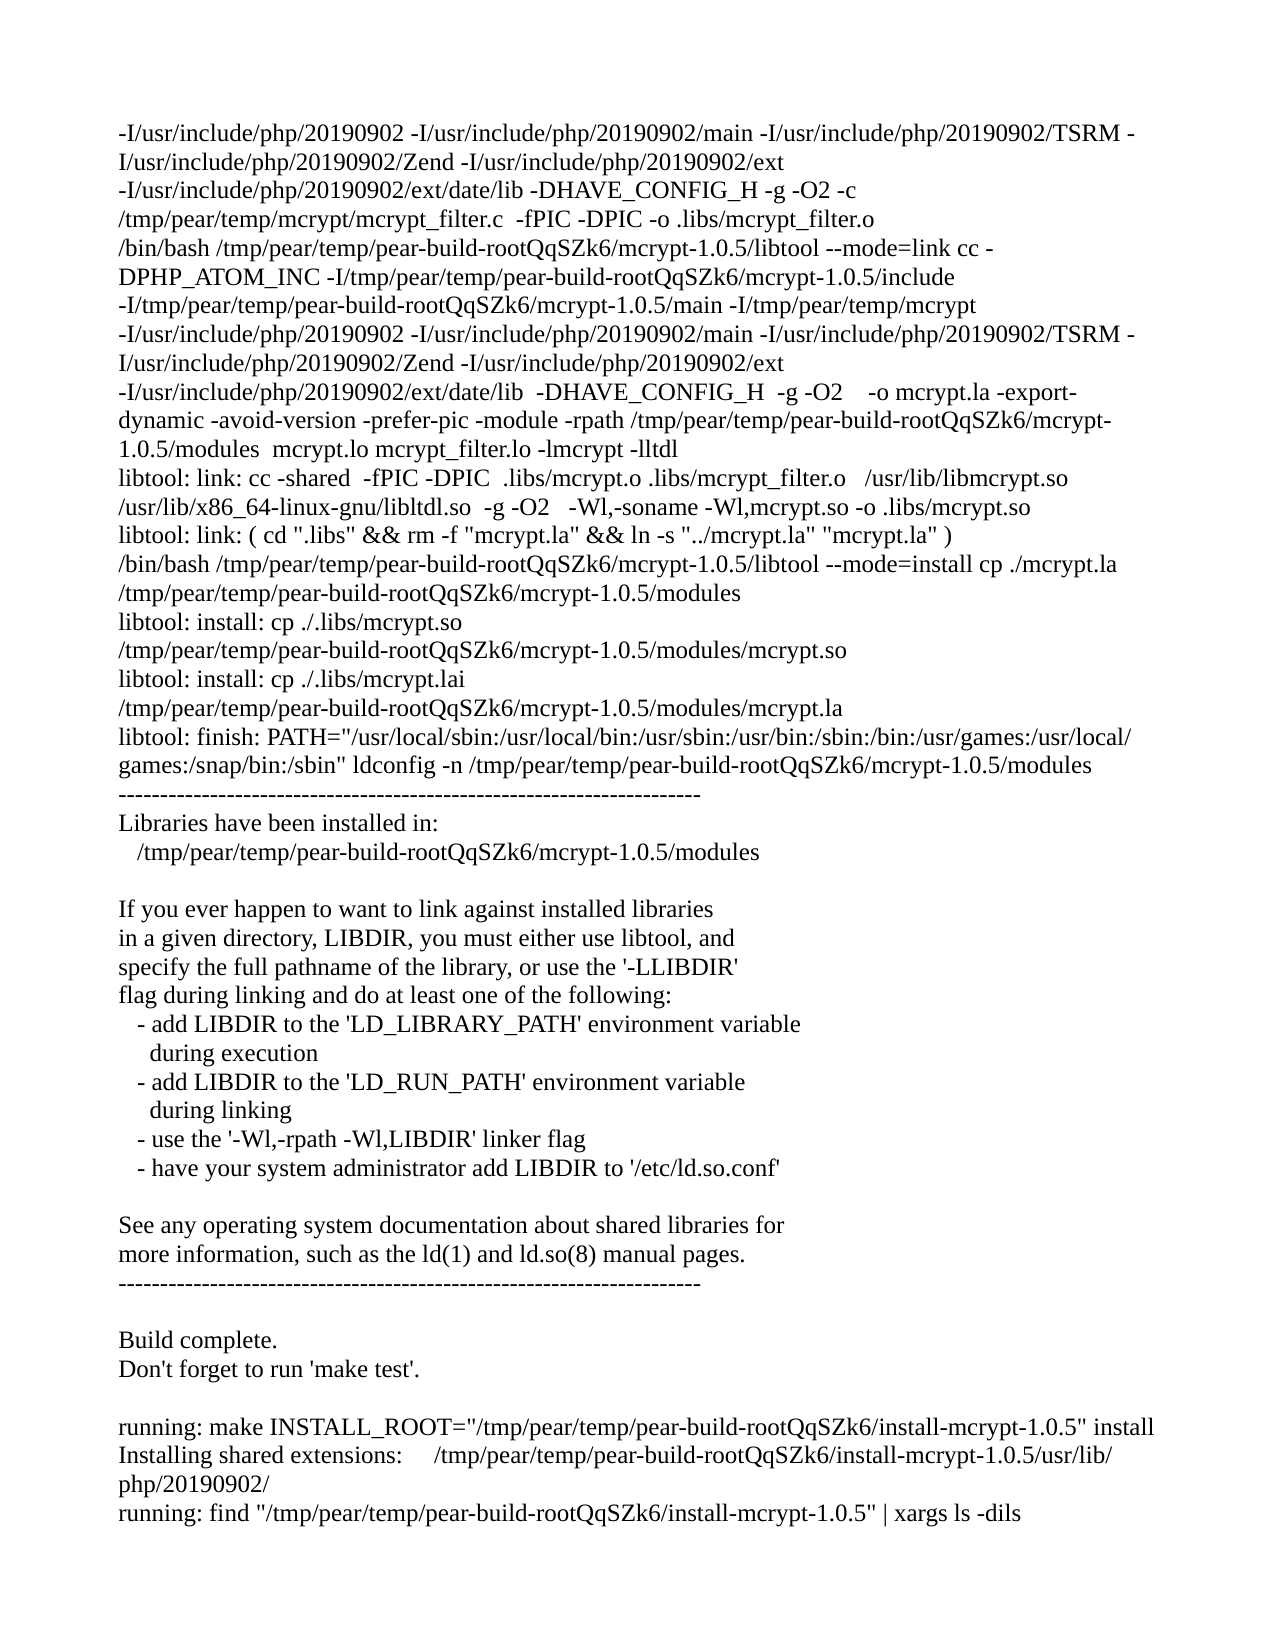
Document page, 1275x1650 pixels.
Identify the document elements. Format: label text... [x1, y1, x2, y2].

text See any operating system documentation about shared libraries for [118, 1211, 1157, 1239]
text libtool: link: cc -shared -fPIC -DPIC .libs/mcrypt.o .libs/mcrypt_filter.o /usr/lib/libmcrypt.so /usr/lib/x86_64-linux-gnu/libltdl.so -g -O2 -Wl,-soname -Wl,mcrypt.so -o .libs/mcrypt.so [118, 463, 1157, 521]
text If you ever happen to want to link against installed libraries [118, 894, 1157, 923]
text - have your system administrator add LIBDIR to '/etc/ld.so.conf' [118, 1153, 1157, 1182]
text Don't forget to run 'make test'. [118, 1354, 1157, 1383]
text in a given directory, LIBDIR, you must either use libtool, and [118, 923, 1157, 952]
text /tmp/pear/temp/pear-build-rootQqSZk6/mcrypt-1.0.5/modules [118, 837, 1157, 866]
text Build complete. [118, 1326, 1157, 1354]
text libtool: link: ( cd ".libs" && rm -f "mcrypt.la" && ln -s "../mcrypt.la" "mcrypt.la" ) [118, 521, 1157, 549]
text /bin/bash /tmp/pear/temp/pear-build-rootQqSZk6/mcrypt-1.0.5/libtool --mode=install cp ./mcrypt.la /tmp/pear/temp/pear-build-rootQqSZk6/mcrypt-1.0.5/modules [118, 549, 1157, 607]
text Libraries have been installed in: [118, 808, 1157, 837]
text Installing shared extensions: /tmp/pear/temp/pear-build-rootQqSZk6/install-mcrypt-1.0.5/usr/lib/php/20190902/ [118, 1441, 1157, 1498]
text more information, such as the ld(1) and ld.so(8) manual pages. [118, 1239, 1157, 1268]
text libtool: finish: PATH="/usr/local/sbin:/usr/local/bin:/usr/sbin:/usr/bin:/sbin:/bin:/usr/games:/usr/local/games:/snap/bin:/sbin" ldconfig -n /tmp/pear/temp/pear-build-rootQqSZk6/mcrypt-1.0.5/modules [118, 722, 1157, 779]
text flag during linking and do at least one of the following: [118, 981, 1157, 1009]
text running: find "/tmp/pear/temp/pear-build-rootQqSZk6/install-mcrypt-1.0.5" | xargs ls -dils [118, 1498, 1157, 1527]
text - use the '-Wl,-rpath -Wl,LIBDIR' linker flag [118, 1124, 1157, 1153]
text running: make INSTALL_ROOT="/tmp/pear/temp/pear-build-rootQqSZk6/install-mcrypt-1.0.5" install [118, 1412, 1157, 1441]
text specify the full pathname of the library, or use the '-LLIBDIR' [118, 952, 1157, 981]
text libtool: install: cp ./.libs/mcrypt.lai /tmp/pear/temp/pear-build-rootQqSZk6/mcrypt-1.0.5/modules/mcrypt.la [118, 664, 1157, 722]
text during execution [118, 1038, 1157, 1067]
text ---------------------------------------------------------------------- [118, 1268, 1157, 1297]
text -I/usr/include/php/20190902 -I/usr/include/php/20190902/main -I/usr/include/php/20190902/TSRM -I/usr/include/php/20190902/Zend -I/usr/include/php/20190902/ext -I/usr/include/php/20190902/ext/date/lib -DHAVE_CONFIG_H -g -O2 -c /tmp/pear/temp/mcrypt/mcrypt_filter.c -fPIC -DPIC -o .libs/mcrypt_filter.o [118, 118, 1157, 233]
text - add LIBDIR to the 'LD_RUN_PATH' environment variable [118, 1067, 1157, 1096]
text /bin/bash /tmp/pear/temp/pear-build-rootQqSZk6/mcrypt-1.0.5/libtool --mode=link cc -DPHP_ATOM_INC -I/tmp/pear/temp/pear-build-rootQqSZk6/mcrypt-1.0.5/include -I/tmp/pear/temp/pear-build-rootQqSZk6/mcrypt-1.0.5/main -I/tmp/pear/temp/mcrypt -I/usr/include/php/20190902 -I/usr/include/php/20190902/main -I/usr/include/php/20190902/TSRM -I/usr/include/php/20190902/Zend -I/usr/include/php/20190902/ext -I/usr/include/php/20190902/ext/date/lib -DHAVE_CONFIG_H -g -O2 -o mcrypt.la -export-dynamic -avoid-version -prefer-pic -module -rpath /tmp/pear/temp/pear-build-rootQqSZk6/mcrypt-1.0.5/modules mcrypt.lo mcrypt_filter.lo -lmcrypt -lltdl [118, 233, 1157, 463]
text libtool: install: cp ./.libs/mcrypt.so /tmp/pear/temp/pear-build-rootQqSZk6/mcrypt-1.0.5/modules/mcrypt.so [118, 607, 1157, 664]
text during linking [118, 1096, 1157, 1124]
text - add LIBDIR to the 'LD_LIBRARY_PATH' environment variable [118, 1009, 1157, 1038]
text ---------------------------------------------------------------------- [118, 779, 1157, 808]
